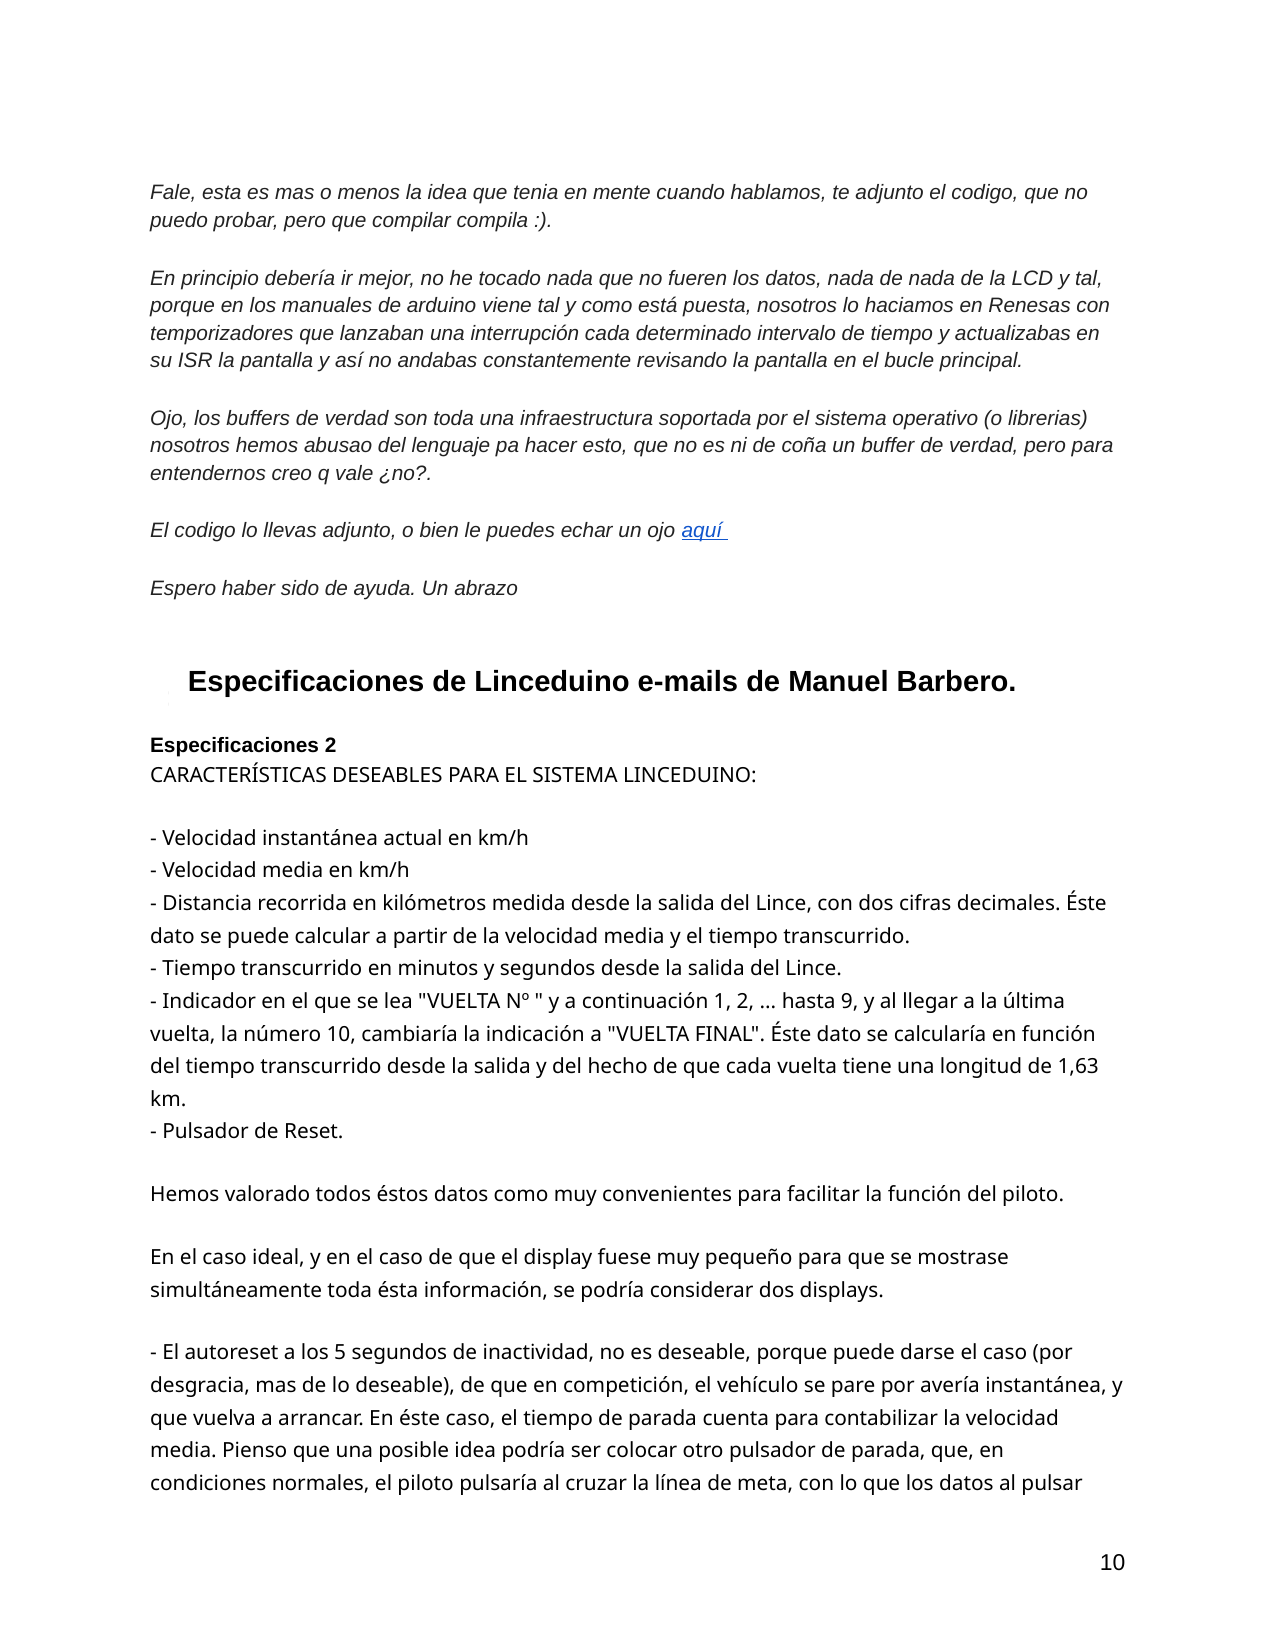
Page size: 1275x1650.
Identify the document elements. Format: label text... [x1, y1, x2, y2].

text - Tiempo transcurrido en minutos y segundos desde la salida del Lince. [150, 953, 1125, 982]
text Hemos valorado todos éstos datos como muy convenientes para facilitar la función del piloto. [150, 1179, 1125, 1208]
text Ojo, los buffers de verdad son toda una infraestructura soportada por el sistema operativo (o librerias) nosotros hemos abusao del lenguaje pa hacer esto, que no es ni de coña un buffer de verdad, pero para entendernos creo q vale ¿no?. [150, 406, 1125, 484]
text - Velocidad media en km/h [150, 856, 1125, 884]
text - Indicador en el que se lea "VUELTA Nº " y a continuación 1, 2, ... hasta 9, y al llegar a la última vuelta, la número 10, cambiaría la indicación a "VUELTA FINAL". Éste dato se calcularía en función del tiempo transcurrido desde la salida y del hecho de que cada vuelta tiene una longitud de 1,63 km. [150, 986, 1125, 1112]
text El codigo lo llevas adjunto, o bien le puedes echar un ojo aquí [150, 518, 1125, 542]
text - Distancia recorrida en kilómetros medida desde la salida del Lince, con dos cifras decimales. Éste dato se puede calcular a partir de la velocidad media y el tiempo transcurrido. [150, 888, 1125, 949]
text En el caso ideal, y en el caso de que el display fuese muy pequeño para que se mostrase simultáneamente toda ésta información, se podría considerar dos displays. [150, 1242, 1125, 1303]
text Fale, esta es mas o menos la idea que tenia en mente cuando hablamos, te adjunto el codigo, que no puedo probar, pero que compilar compila :). [150, 180, 1125, 232]
text CARACTERÍSTICAS DESEABLES PARA EL SISTEMA LINCEDUINO: [150, 760, 1125, 789]
text Especificaciones de Linceduino e-mails de Manuel Barbero. [150, 664, 1125, 697]
text Espero haber sido de ayuda. Un abrazo [150, 576, 1125, 600]
text - El autoreset a los 5 segundos de inactividad, no es deseable, porque puede darse el caso (por desgracia, mas de lo deseable), de que en competición, el vehículo se pare por avería instantánea, y que vuelva a arrancar. En éste caso, el tiempo de parada cuenta para contabilizar la velocidad media. Pienso que una posible idea podría ser colocar otro pulsador de parada, que, en condiciones normales, el piloto pulsaría al cruzar la línea de meta, con lo que los datos al pulsar [150, 1337, 1125, 1496]
text - Velocidad instantánea actual en km/h [150, 823, 1125, 851]
text En principio debería ir mejor, no he tocado nada que no fueren los datos, nada de nada de la LCD y tal, porque en los manuales de arduino viene tal y como está puesta, nosotros lo haciamos en Renesas con temporizadores que lanzaban una interrupción cada determinado intervalo de tiempo y actualizabas en su ISR la pantalla y así no andabas constantemente revisando la pantalla en el bucle principal. [150, 265, 1125, 372]
text - Pulsador de Reset. [150, 1116, 1125, 1145]
text Especificaciones 2 [150, 733, 1125, 757]
